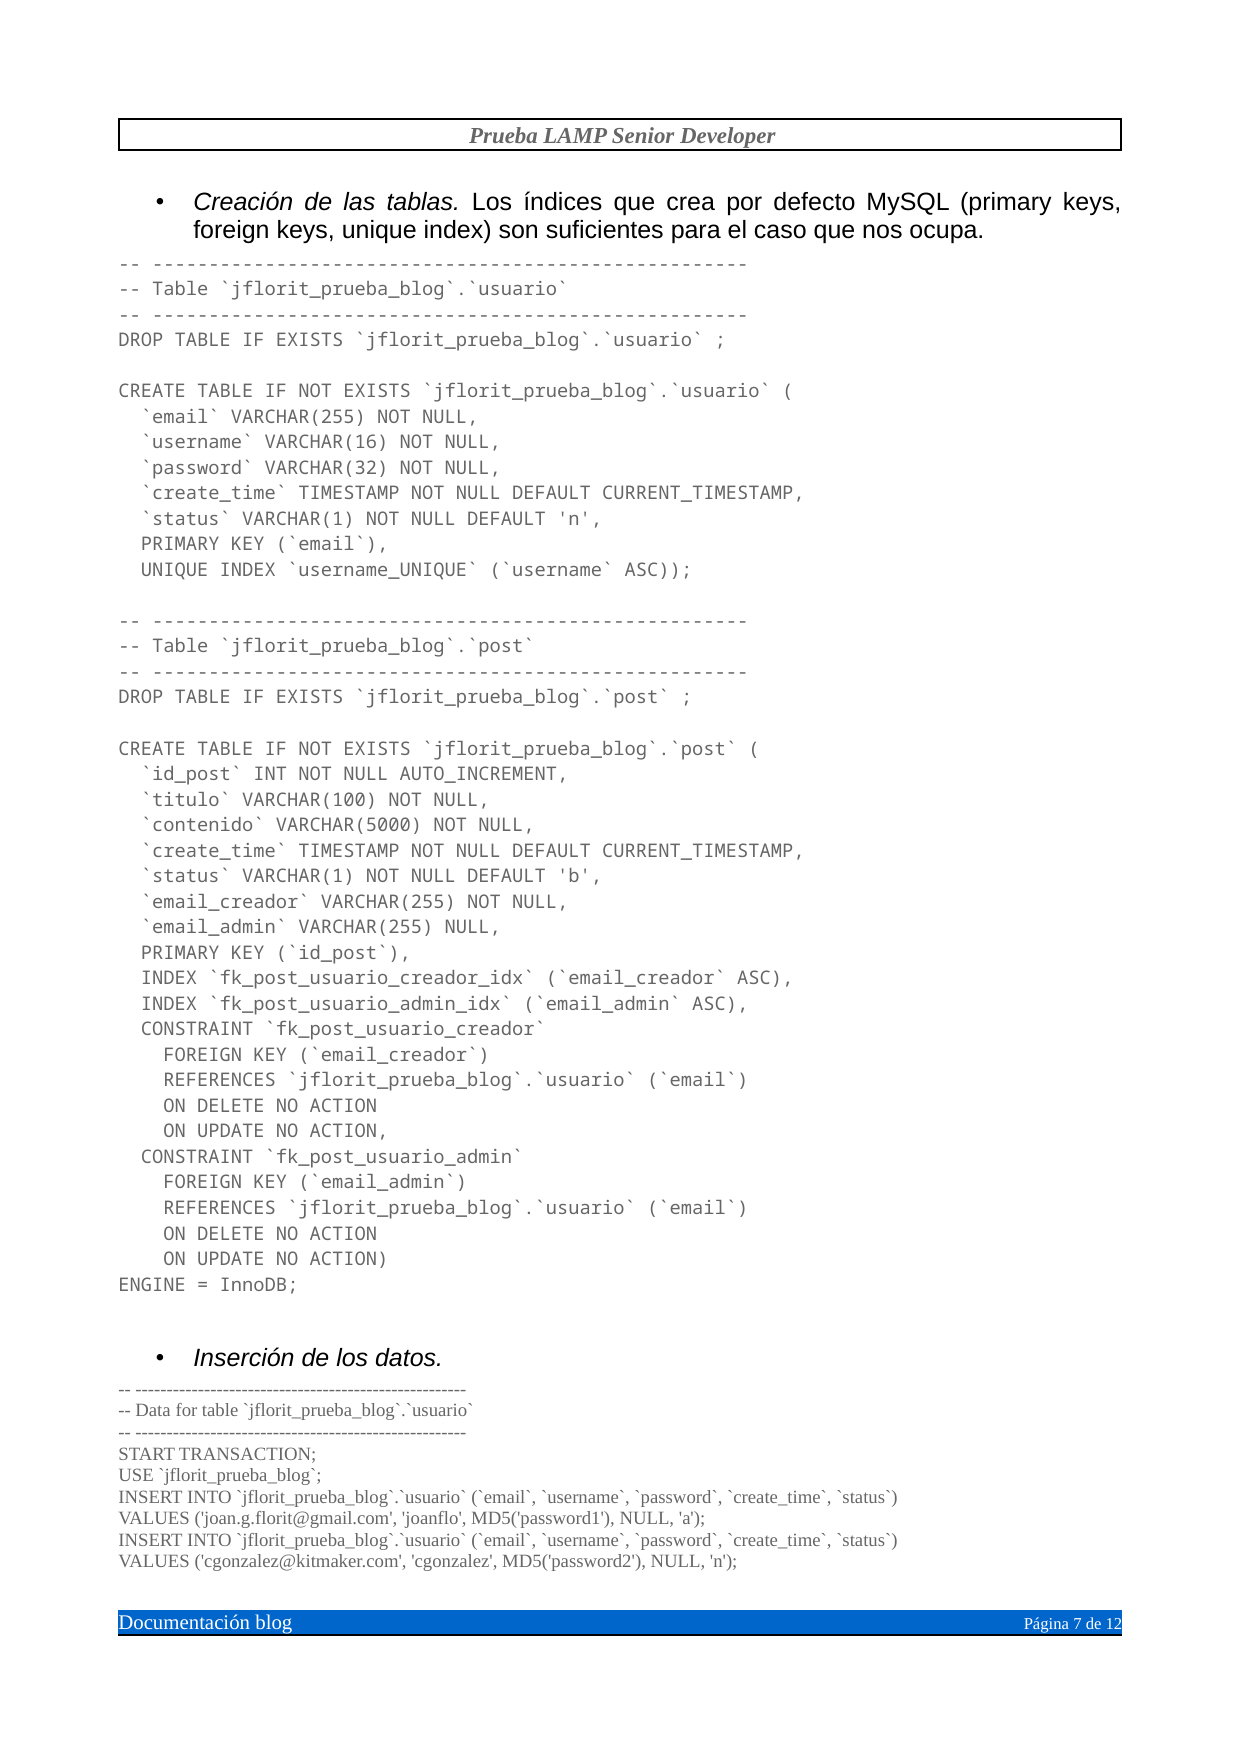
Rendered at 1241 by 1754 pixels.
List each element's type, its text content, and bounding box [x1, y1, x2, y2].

text VALUES ('joan.g.florit@gmail.com', 'joanflo', MD5('password1'), NULL, 'a'); [118, 1507, 1122, 1529]
text ON UPDATE NO ACTION) [118, 1245, 1122, 1271]
text -- Table `jflorit_prueba_blog`.`usuario` [118, 276, 1122, 301]
text `status` VARCHAR(1) NOT NULL DEFAULT 'n', [118, 505, 1122, 531]
text `titulo` VARCHAR(100) NOT NULL, [118, 786, 1122, 811]
text PRIMARY KEY (`email`), [118, 531, 1122, 556]
text `create_time` TIMESTAMP NOT NULL DEFAULT CURRENT_TIMESTAMP, [118, 480, 1122, 505]
text `email_admin` VARCHAR(255) NULL, [118, 913, 1122, 939]
text ON UPDATE NO ACTION, [118, 1118, 1122, 1143]
text UNIQUE INDEX `username_UNIQUE` (`username` ASC)); [118, 556, 1122, 582]
text ON DELETE NO ACTION [118, 1220, 1122, 1245]
text VALUES ('cgonzalez@kitmaker.com', 'cgonzalez', MD5('password2'), NULL, 'n'); [118, 1550, 1122, 1572]
list Creación de las tablas. Los índices que crea por defecto MySQL (primary keys, foreign keys, unique index) son suficientes para el caso que nos ocupa. [156, 186, 1122, 244]
text ON DELETE NO ACTION [118, 1092, 1122, 1118]
text `id_post` INT NOT NULL AUTO_INCREMENT, [118, 760, 1122, 786]
text `password` VARCHAR(32) NOT NULL, [118, 454, 1122, 480]
text START TRANSACTION; [118, 1442, 1122, 1464]
text ENGINE = InnoDB; [118, 1271, 1122, 1296]
text USE `jflorit_prueba_blog`; [118, 1464, 1122, 1486]
text -- ----------------------------------------------------- [118, 658, 1122, 684]
text DROP TABLE IF EXISTS `jflorit_prueba_blog`.`post` ; [118, 684, 1122, 709]
text `contenido` VARCHAR(5000) NOT NULL, [118, 811, 1122, 837]
text `status` VARCHAR(1) NOT NULL DEFAULT 'b', [118, 862, 1122, 888]
text -- ----------------------------------------------------- [118, 301, 1122, 327]
text REFERENCES `jflorit_prueba_blog`.`usuario` (`email`) [118, 1067, 1122, 1092]
text `email_creador` VARCHAR(255) NOT NULL, [118, 888, 1122, 913]
text -- ----------------------------------------------------- [118, 250, 1122, 276]
text CONSTRAINT `fk_post_usuario_creador` [118, 1016, 1122, 1041]
text `email` VARCHAR(255) NOT NULL, [118, 403, 1122, 429]
text DROP TABLE IF EXISTS `jflorit_prueba_blog`.`usuario` ; [118, 327, 1122, 352]
text -- Table `jflorit_prueba_blog`.`post` [118, 633, 1122, 658]
text -- ----------------------------------------------------- [118, 1421, 1122, 1442]
text `username` VARCHAR(16) NOT NULL, [118, 429, 1122, 454]
list Inserción de los datos. [156, 1343, 1122, 1372]
text CONSTRAINT `fk_post_usuario_admin` [118, 1143, 1122, 1169]
text INSERT INTO `jflorit_prueba_blog`.`usuario` (`email`, `username`, `password`, `create_time`, `status`) [118, 1529, 1122, 1550]
text INSERT INTO `jflorit_prueba_blog`.`usuario` (`email`, `username`, `password`, `create_time`, `status`) [118, 1486, 1122, 1507]
text FOREIGN KEY (`email_creador`) [118, 1041, 1122, 1067]
text PRIMARY KEY (`id_post`), [118, 939, 1122, 964]
text CREATE TABLE IF NOT EXISTS `jflorit_prueba_blog`.`post` ( [118, 735, 1122, 760]
text FOREIGN KEY (`email_admin`) [118, 1169, 1122, 1194]
text REFERENCES `jflorit_prueba_blog`.`usuario` (`email`) [118, 1194, 1122, 1220]
text `create_time` TIMESTAMP NOT NULL DEFAULT CURRENT_TIMESTAMP, [118, 837, 1122, 862]
text INDEX `fk_post_usuario_creador_idx` (`email_creador` ASC), [118, 964, 1122, 990]
text -- Data for table `jflorit_prueba_blog`.`usuario` [118, 1399, 1122, 1421]
text -- ----------------------------------------------------- [118, 607, 1122, 633]
text -- ----------------------------------------------------- [118, 1378, 1122, 1399]
text CREATE TABLE IF NOT EXISTS `jflorit_prueba_blog`.`usuario` ( [118, 378, 1122, 403]
text INDEX `fk_post_usuario_admin_idx` (`email_admin` ASC), [118, 990, 1122, 1016]
